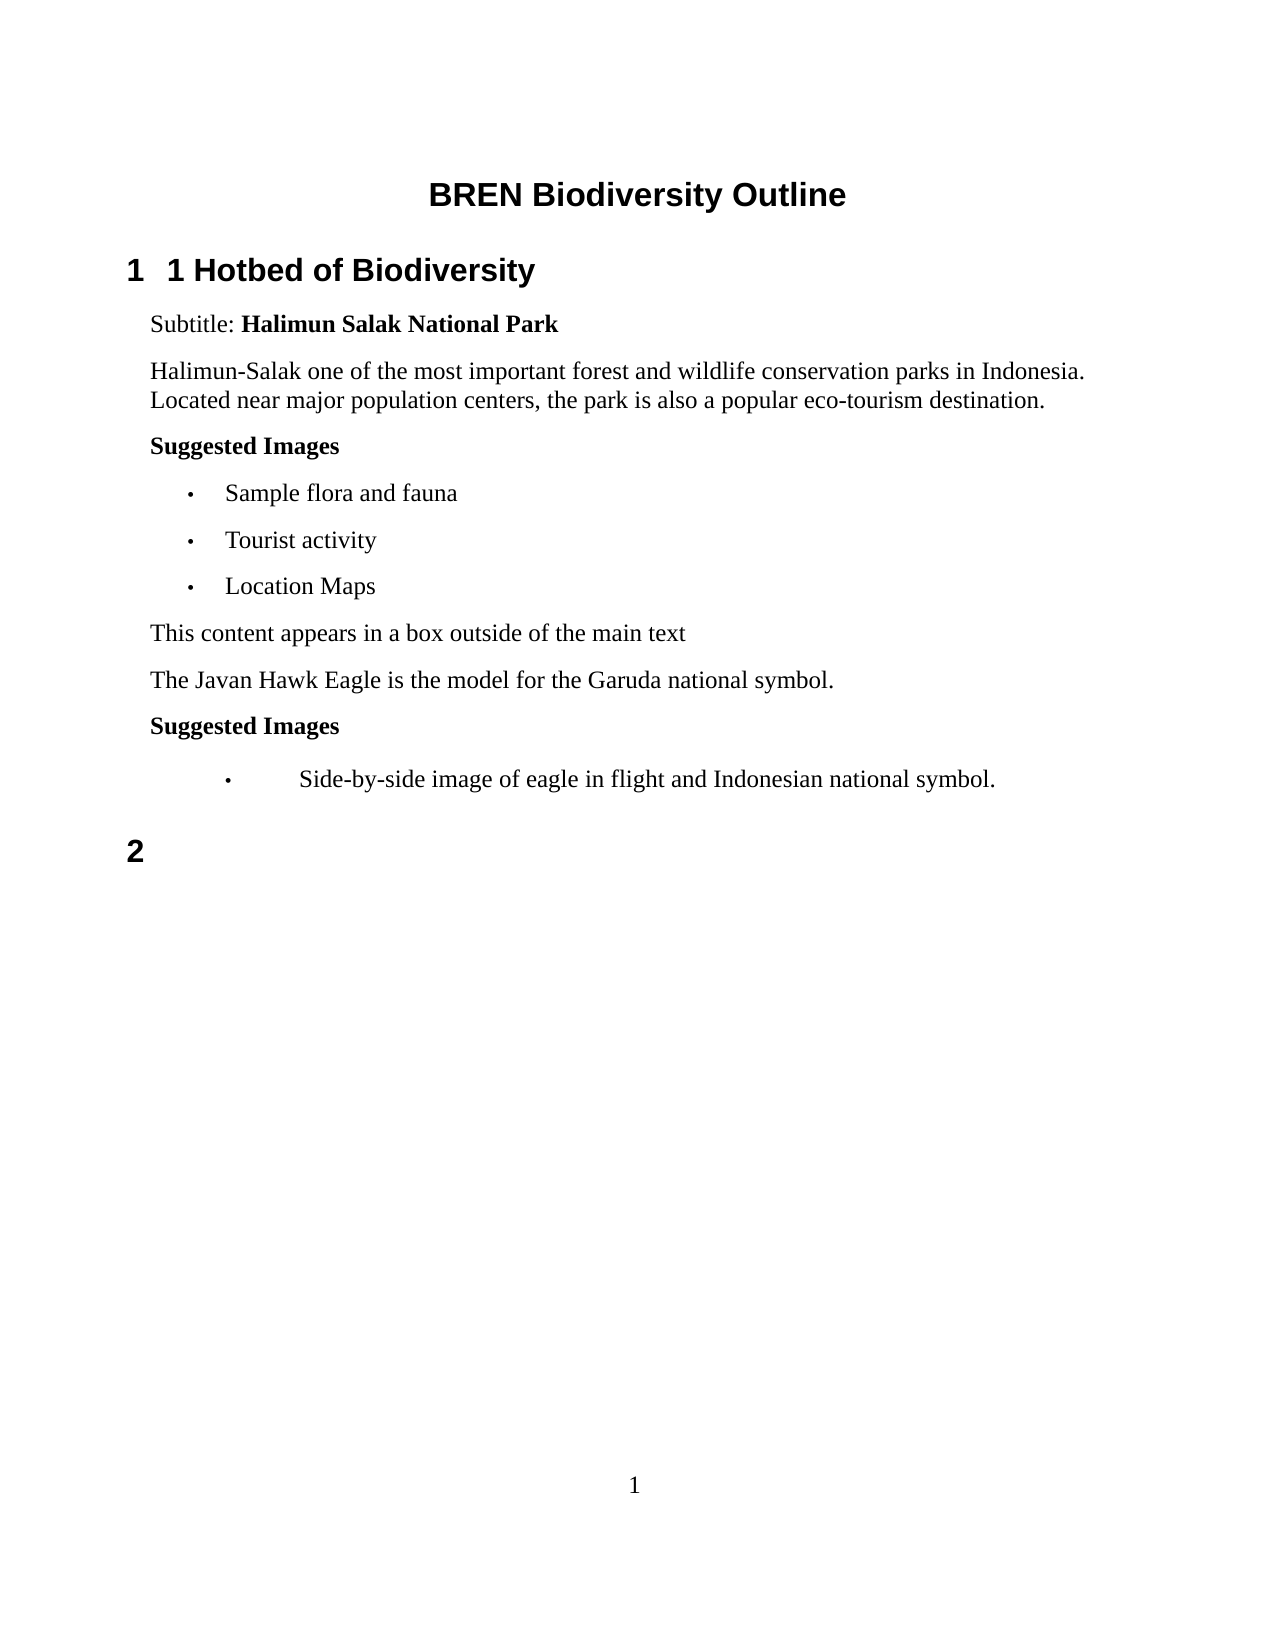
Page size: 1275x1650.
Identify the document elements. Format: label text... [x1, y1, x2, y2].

list Side-by-side image of eagle in flight and Indonesian national symbol. [225, 764, 1125, 793]
text Suggested Images [150, 431, 1125, 460]
subtitle 1 Hotbed of Biodiversity [126, 251, 1125, 288]
text Suggested Images [150, 711, 1125, 740]
list Sample flora and fauna [187, 478, 1125, 507]
list Location Maps [187, 571, 1125, 600]
text This content appears in a box outside of the main text [150, 618, 1125, 647]
text The Javan Hawk Eagle is the model for the Garuda national symbol. [150, 665, 1125, 693]
title BREN Biodiversity Outline [150, 175, 1125, 213]
text Halimun-Salak one of the most important forest and wildlife conservation parks in Indonesia. Located near major population centers, the park is also a popular eco-tourism destination. [150, 356, 1125, 413]
list Tourist activity [187, 525, 1125, 553]
text Subtitle: Halimun Salak National Park [150, 309, 1125, 338]
